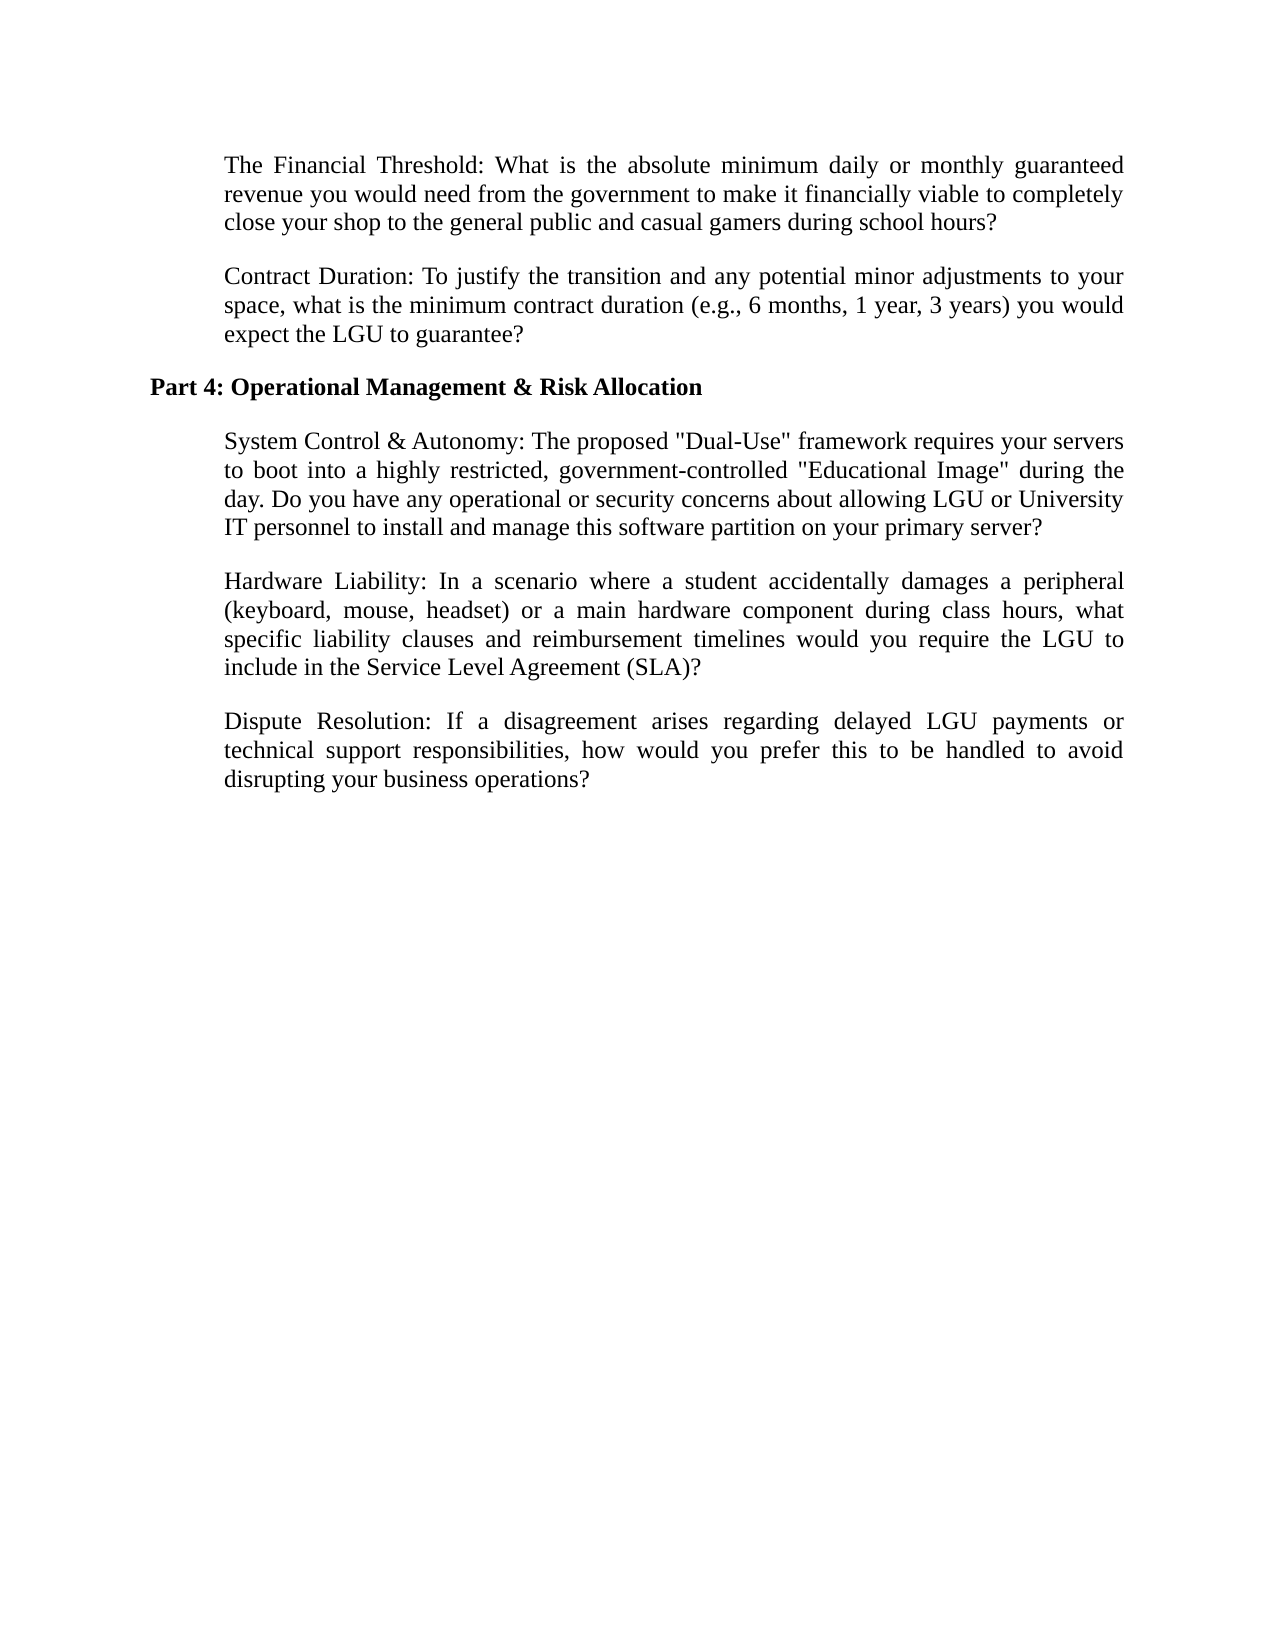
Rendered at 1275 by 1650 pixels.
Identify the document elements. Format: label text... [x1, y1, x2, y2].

text Hardware Liability: In a scenario where a student accidentally damages a peripheral (keyboard, mouse, headset) or a main hardware component during class hours, what specific liability clauses and reimbursement timelines would you require the LGU to include in the Service Level Agreement (SLA)? [224, 566, 1125, 681]
text Contract Duration: To justify the transition and any potential minor adjustments to your space, what is the minimum contract duration (e.g., 6 months, 1 year, 3 years) you would expect the LGU to guarantee? [224, 261, 1125, 347]
text Dispute Resolution: If a disagreement arises regarding delayed LGU payments or technical support responsibilities, how would you prefer this to be handled to avoid disrupting your business operations? [224, 706, 1125, 792]
text The Financial Threshold: What is the absolute minimum daily or monthly guaranteed revenue you would need from the government to make it financially viable to completely close your shop to the general public and casual gamers during school hours? [224, 150, 1125, 236]
text Part 4: Operational Management & Risk Allocation [150, 372, 1125, 401]
text System Control & Autonomy: The proposed "Dual-Use" framework requires your servers to boot into a highly restricted, government-controlled "Educational Image" during the day. Do you have any operational or security concerns about allowing LGU or University IT personnel to install and manage this software partition on your primary server? [224, 426, 1125, 541]
